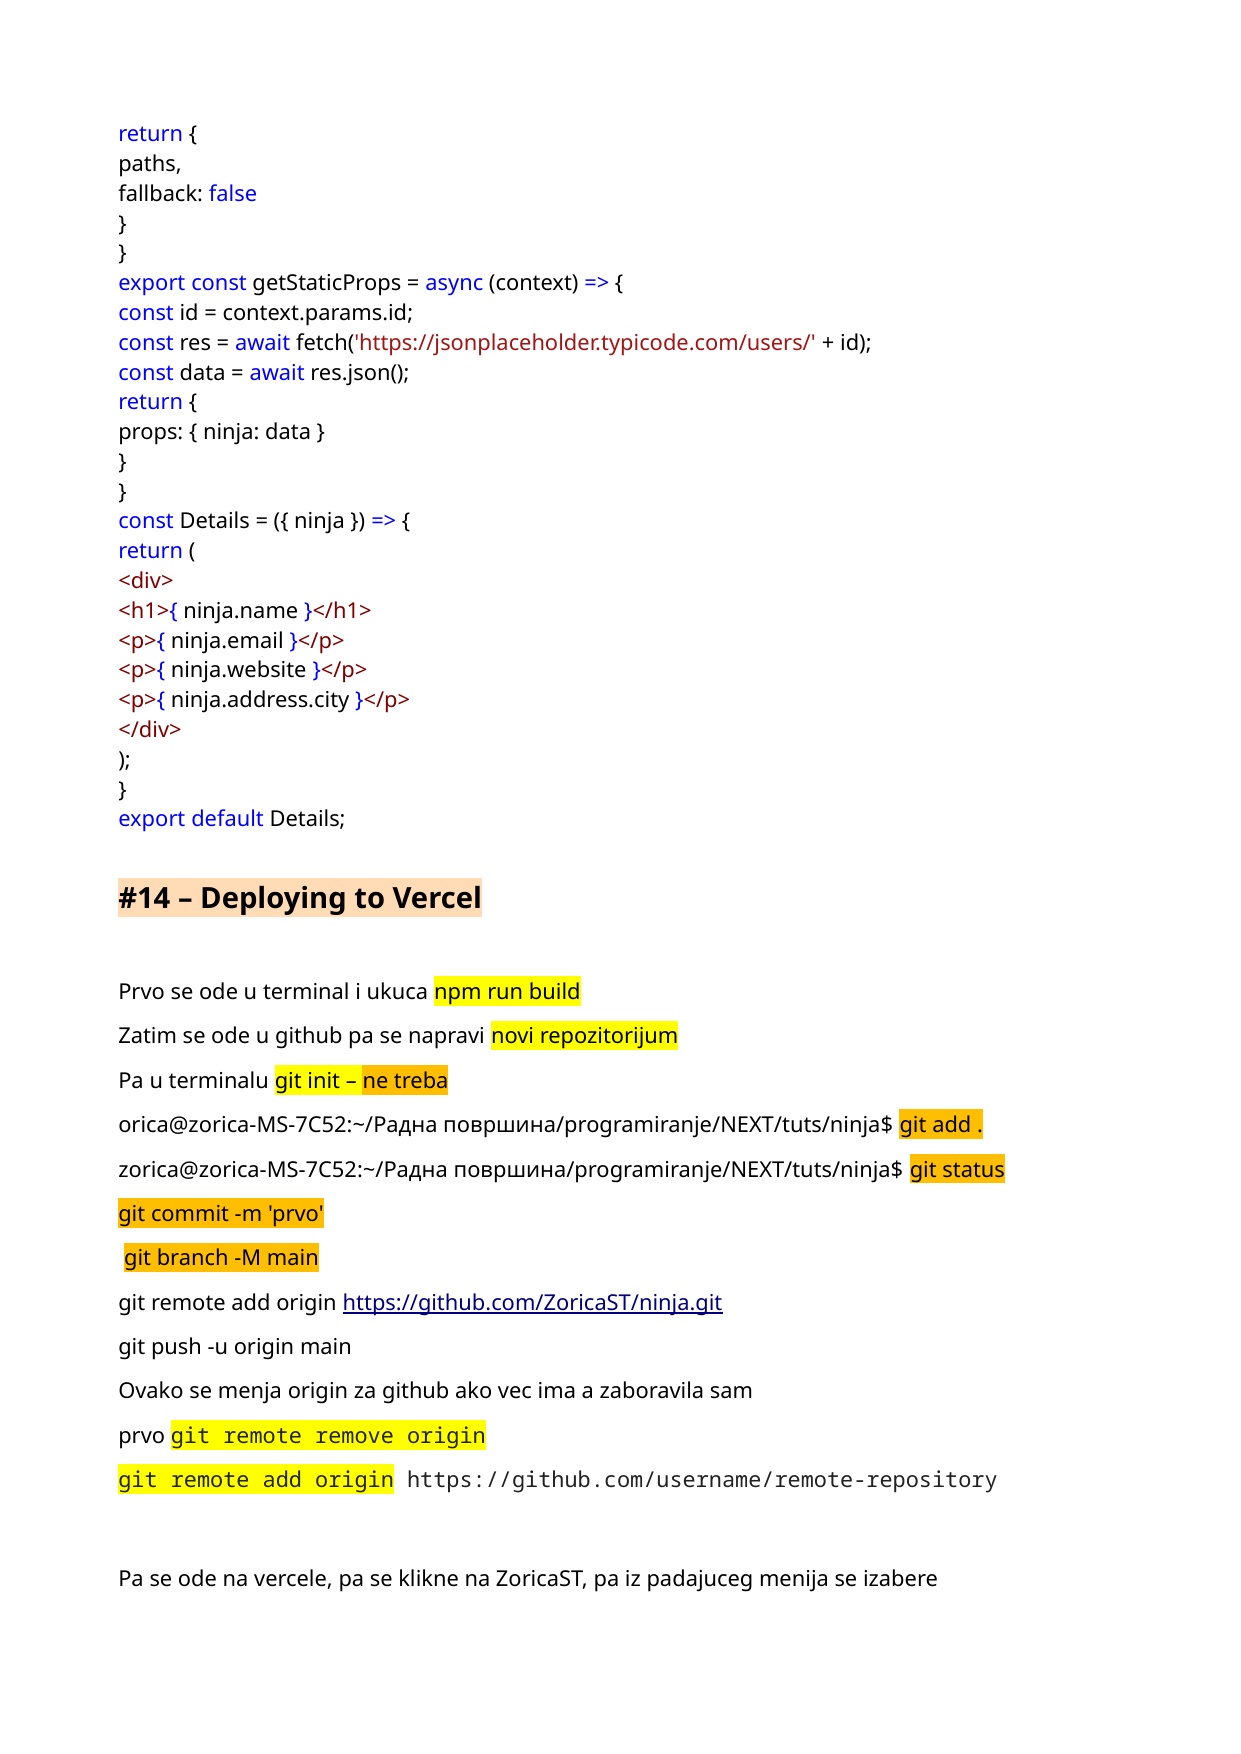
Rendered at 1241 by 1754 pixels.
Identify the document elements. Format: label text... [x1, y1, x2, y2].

text <p>{ ninja.email }</p> [118, 624, 1122, 654]
text props: { ninja: data } [118, 416, 1122, 446]
text return { [118, 386, 1122, 416]
text } [118, 446, 1122, 476]
text } [118, 773, 1122, 803]
text Ovako se menja origin za github ako vec ima a zaboravila sam [118, 1376, 1122, 1405]
text ); [118, 744, 1122, 773]
text </div> [118, 714, 1122, 744]
text Pa se ode na vercele, pa se klikne na ZoricaST, pa iz padajuceg menija se izabere [118, 1563, 1122, 1593]
text } [118, 207, 1122, 237]
text fallback: false [118, 178, 1122, 207]
text zorica@zorica-MS-7C52:~/Радна површина/programiranje/NEXT/tuts/ninja$ git status [118, 1154, 1122, 1183]
text Pa u terminalu git init – ne treba [118, 1065, 1122, 1095]
text return ( [118, 535, 1122, 565]
text } [118, 237, 1122, 267]
text <p>{ ninja.address.city }</p> [118, 684, 1122, 714]
text paths, [118, 148, 1122, 178]
text return { [118, 118, 1122, 148]
text git commit -m 'prvo' [118, 1198, 1122, 1228]
text #14 – Deploying to Vercel [118, 877, 1122, 917]
text git push -u origin main [118, 1331, 1122, 1361]
text Prvo se ode u terminal i ukuca npm run build [118, 976, 1122, 1006]
text const res = await fetch('https://jsonplaceholder.typicode.com/users/' + id); [118, 327, 1122, 356]
text <p>{ ninja.website }</p> [118, 654, 1122, 684]
text export default Details; [118, 803, 1122, 833]
text git remote add origin https://github.com/username/remote-repository [118, 1464, 1122, 1494]
text const data = await res.json(); [118, 356, 1122, 386]
text <h1>{ ninja.name }</h1> [118, 595, 1122, 624]
text prvo git remote remove origin [118, 1420, 1122, 1450]
text Zatim se ode u github pa se napravi novi repozitorijum [118, 1021, 1122, 1050]
text export const getStaticProps = async (context) => { [118, 267, 1122, 297]
text orica@zorica-MS-7C52:~/Радна површина/programiranje/NEXT/tuts/ninja$ git add . [118, 1109, 1122, 1139]
text const id = context.params.id; [118, 297, 1122, 327]
text git branch -M main [118, 1242, 1122, 1272]
text git remote add origin https://github.com/ZoricaST/ninja.git [118, 1287, 1122, 1317]
text const Details = ({ ninja }) => { [118, 505, 1122, 535]
text <div> [118, 565, 1122, 595]
text } [118, 476, 1122, 505]
